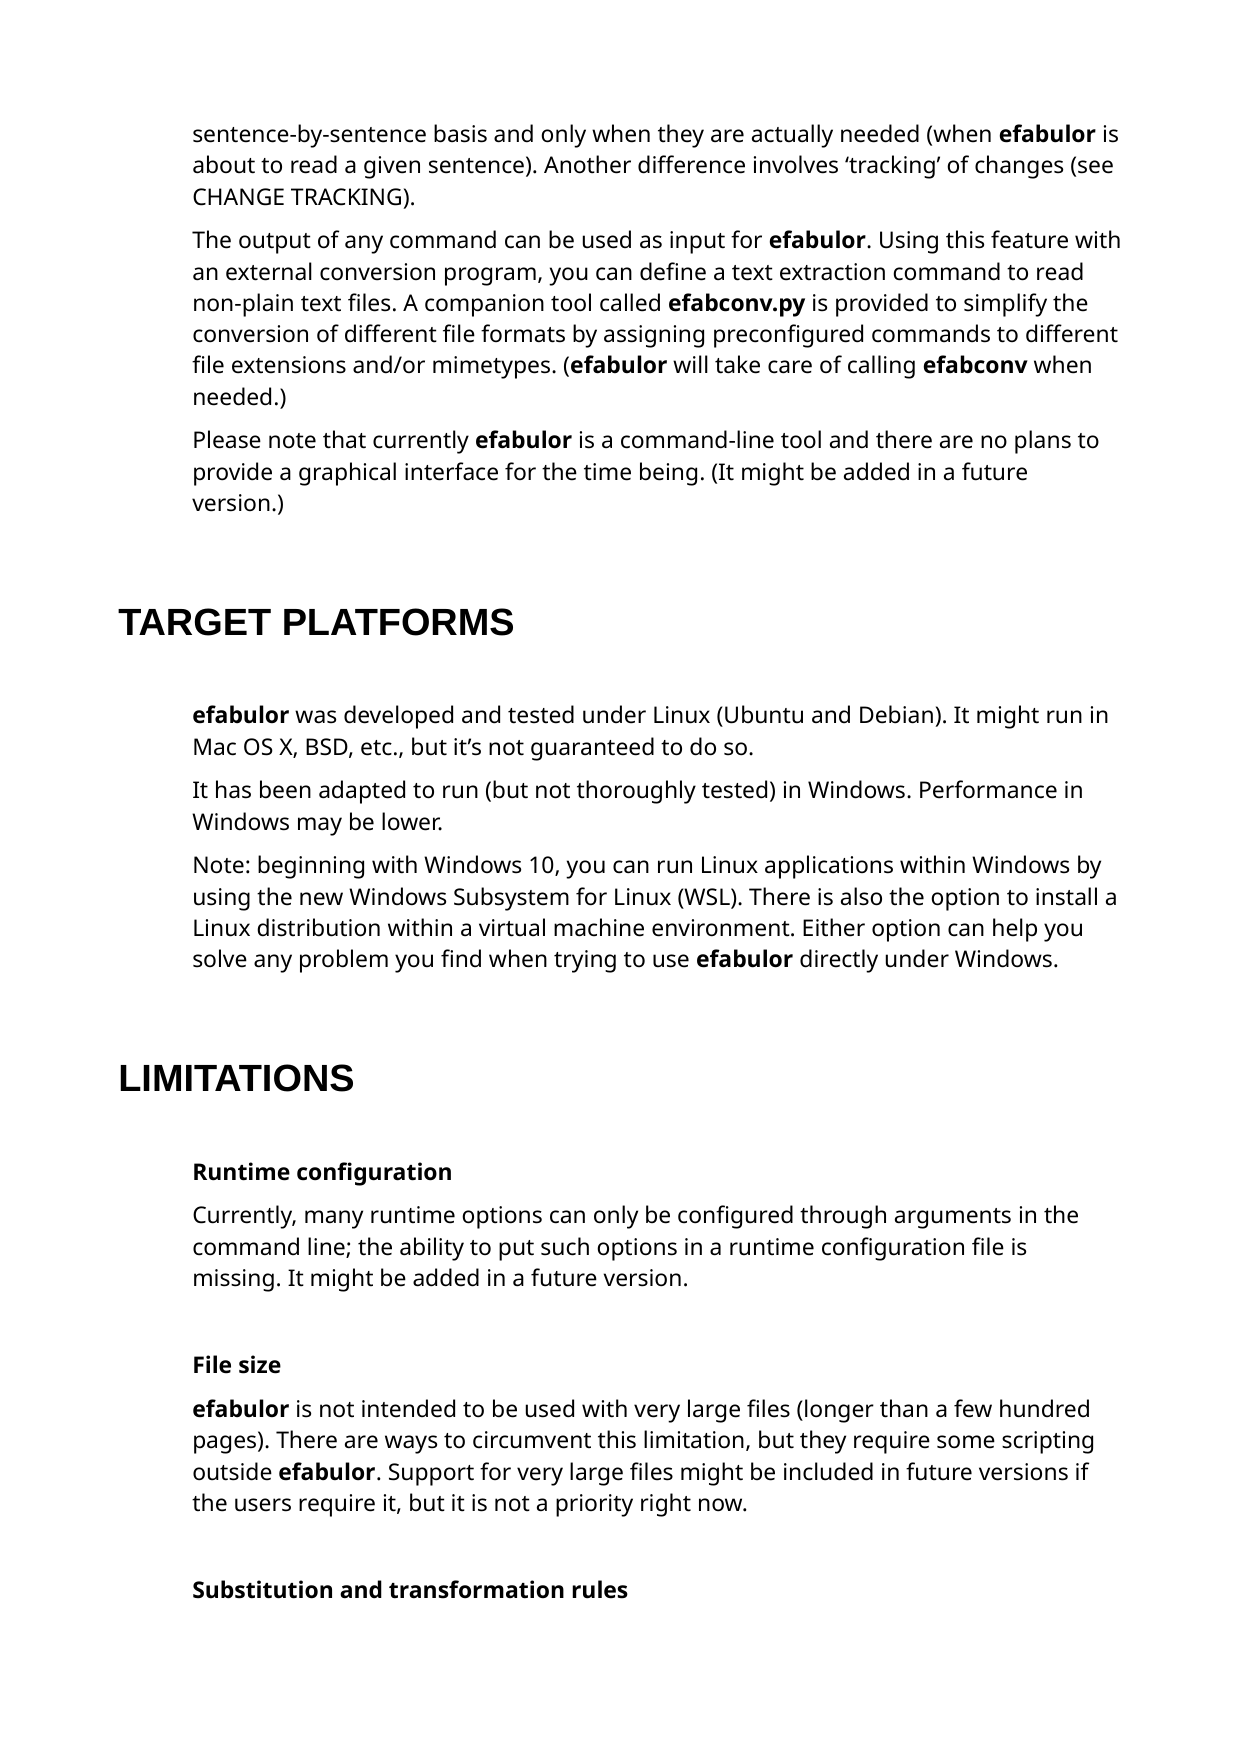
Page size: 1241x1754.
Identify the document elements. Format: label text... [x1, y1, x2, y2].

text efabulor was developed and tested under Linux (Ubuntu and Debian). It might run in Mac OS X, BSD, etc., but it’s not guaranteed to do so. [192, 699, 1122, 762]
text It has been adapted to run (but not thoroughly tested) in Windows. Performance in Windows may be lower. [192, 774, 1122, 837]
text Note: beginning with Windows 10, you can run Linux applications within Windows by using the new Windows Subsystem for Linux (WSL). There is also the option to install a Linux distribution within a virtual machine environment. Either option can help you solve any problem you find when trying to use efabulor directly under Windows. [192, 849, 1122, 974]
subtitle LIMITATIONS [118, 1056, 1122, 1099]
text sentence-by-sentence basis and only when they are actually needed (when efabulor is about to read a given sentence). Another difference involves ‘tracking’ of changes (see CHANGE TRACKING). [192, 118, 1122, 212]
text Runtime configuration [192, 1155, 1122, 1187]
text Please note that currently efabulor is a command-line tool and there are no plans to provide a graphical interface for the time being. (It might be added in a future version.) [192, 424, 1122, 518]
text The output of any command can be used as input for efabulor. Using this feature with an external conversion program, you can define a text extraction command to read non-plain text files. A companion tool called efabconv.py is provided to simplify the conversion of different file formats by assigning preconfigured commands to different file extensions and/or mimetypes. (efabulor will take care of calling efabconv when needed.) [192, 224, 1122, 412]
text File size [192, 1349, 1122, 1380]
text efabulor is not intended to be used with very large files (longer than a few hundred pages). There are ways to circumvent this limitation, but they require some scripting outside efabulor. Support for very large files might be included in future versions if the users require it, but it is not a priority right now. [192, 1393, 1122, 1518]
subtitle TARGET PLATFORMS [118, 599, 1122, 643]
text Substitution and transformation rules [192, 1574, 1122, 1605]
text Currently, many runtime options can only be configured through arguments in the command line; the ability to put such options in a runtime configuration file is missing. It might be added in a future version. [192, 1199, 1122, 1293]
